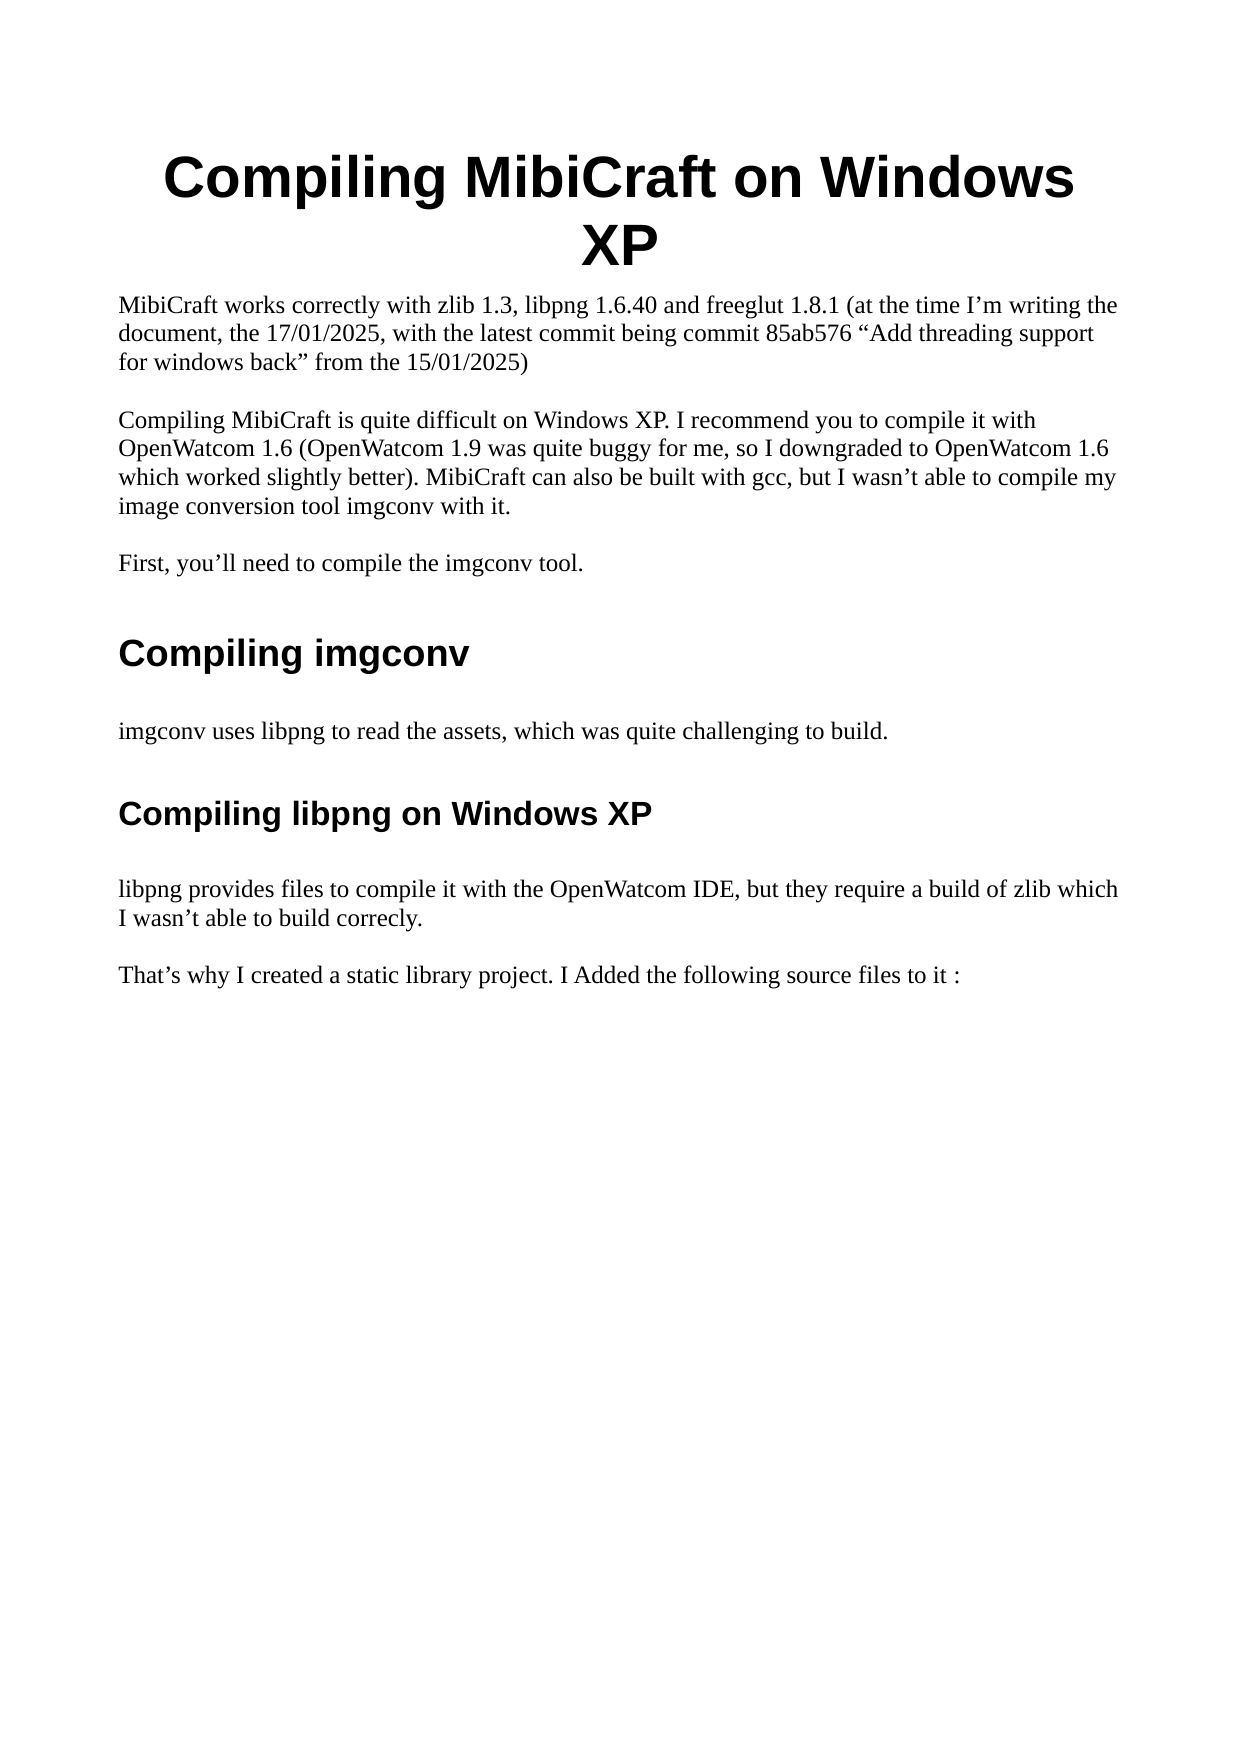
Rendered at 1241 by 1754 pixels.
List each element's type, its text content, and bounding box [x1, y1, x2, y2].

text MibiCraft works correctly with zlib 1.3, libpng 1.6.40 and freeglut 1.8.1 (at the time I’m writing the document, the 17/01/2025, with the latest commit being commit 85ab576 “Add threading support for windows back” from the 15/01/2025) [118, 290, 1122, 376]
text libpng provides files to compile it with the OpenWatcom IDE, but they require a build of zlib which I wasn’t able to build correcly. [118, 874, 1122, 932]
subtitle Compiling libpng on Windows XP [118, 794, 1122, 833]
text That’s why I created a static library project. I Added the following source files to it : [118, 960, 1122, 989]
text First, you’ll need to compile the imgconv tool. [118, 548, 1122, 577]
text Compiling MibiCraft is quite difficult on Windows XP. I recommend you to compile it with OpenWatcom 1.6 (OpenWatcom 1.9 was quite buggy for me, so I downgraded to OpenWatcom 1.6 which worked slightly better). MibiCraft can also be built with gcc, but I wasn’t able to compile my image conversion tool imgconv with it. [118, 405, 1122, 520]
title Compiling MibiCraft on Windows XP [118, 143, 1122, 277]
subtitle Compiling imgconv [118, 631, 1122, 675]
text imgconv uses libpng to read the assets, which was quite challenging to build. [118, 716, 1122, 745]
